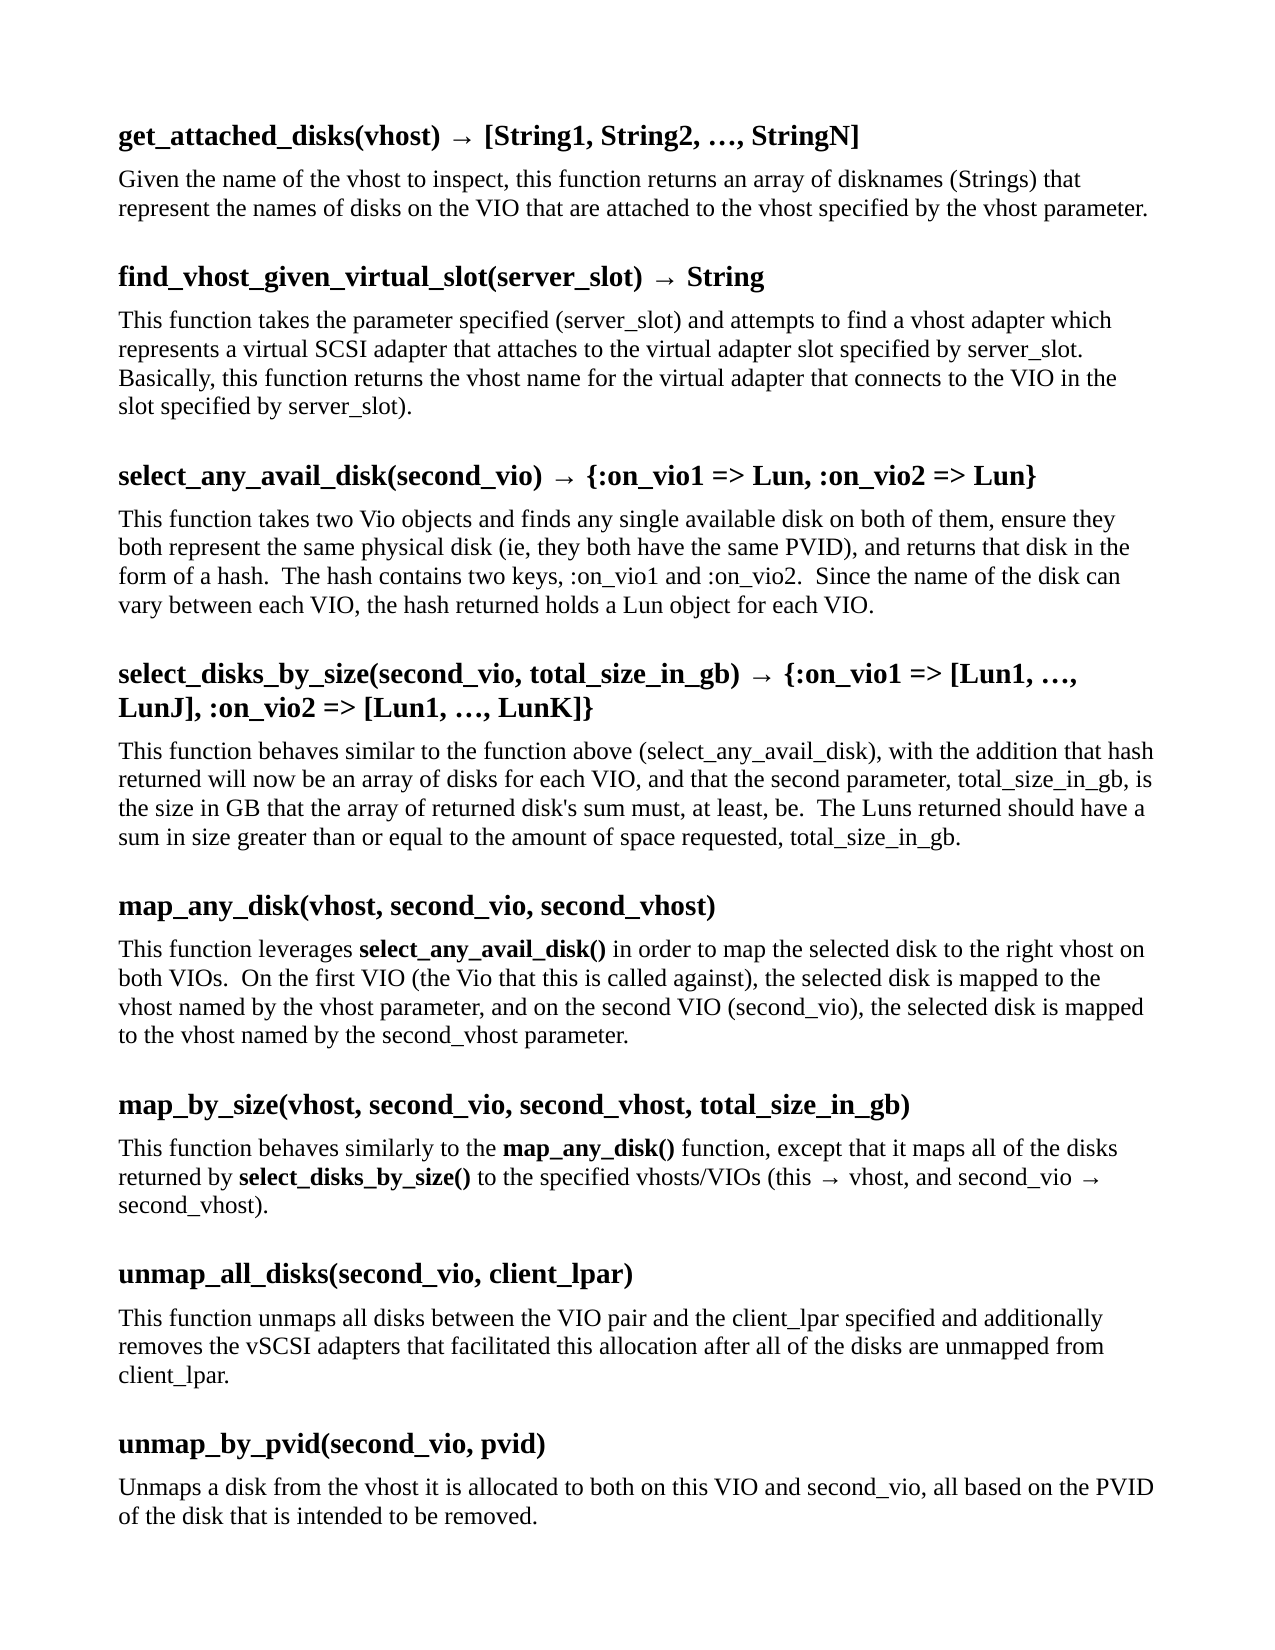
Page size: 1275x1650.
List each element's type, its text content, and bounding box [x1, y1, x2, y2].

subtitle select_disks_by_size(second_vio, total_size_in_gb) → {:on_vio1 => [Lun1, …, LunJ], :on_vio2 => [Lun1, …, LunK]} [118, 656, 1157, 723]
subtitle select_any_avail_disk(second_vio) → {:on_vio1 => Lun, :on_vio2 => Lun} [118, 458, 1157, 491]
subtitle unmap_by_pvid(second_vio, pvid) [118, 1426, 1157, 1460]
text Given the name of the vhost to inspect, this function returns an array of disknames (Strings) that represent the names of disks on the VIO that are attached to the vhost specified by the vhost parameter. [118, 164, 1157, 222]
text This function leverages select_any_avail_disk() in order to map the selected disk to the right vhost on both VIOs. On the first VIO (the Vio that this is called against), the selected disk is mapped to the vhost named by the vhost parameter, and on the second VIO (second_vio), the selected disk is mapped to the vhost named by the second_vhost parameter. [118, 934, 1157, 1049]
subtitle get_attached_disks(vhost) → [String1, String2, …, StringN] [118, 118, 1157, 152]
text This function unmaps all disks between the VIO pair and the client_lpar specified and additionally removes the vSCSI adapters that facilitated this allocation after all of the disks are unmapped from client_lpar. [118, 1303, 1157, 1389]
text This function takes two Vio objects and finds any single available disk on both of them, ensure they both represent the same physical disk (ie, they both have the same PVID), and returns that disk in the form of a hash. The hash contains two keys, :on_vio1 and :on_vio2. Since the name of the disk can vary between each VIO, the hash returned holds a Lun object for each VIO. [118, 504, 1157, 619]
text Unmaps a disk from the vhost it is allocated to both on this VIO and second_vio, all based on the PVID of the disk that is intended to be removed. [118, 1472, 1157, 1530]
text This function behaves similar to the function above (select_any_avail_disk), with the addition that hash returned will now be an array of disks for each VIO, and that the second parameter, total_size_in_gb, is the size in GB that the array of returned disk's sum must, at least, be. The Luns returned should have a sum in size greater than or equal to the amount of space requested, total_size_in_gb. [118, 736, 1157, 851]
subtitle find_vhost_given_virtual_slot(server_slot) → String [118, 259, 1157, 293]
subtitle map_by_size(vhost, second_vio, second_vhost, total_size_in_gb) [118, 1087, 1157, 1120]
text This function behaves similarly to the map_any_disk() function, except that it maps all of the disks returned by select_disks_by_size() to the specified vhosts/VIOs (this → vhost, and second_vio → second_vhost). [118, 1133, 1157, 1219]
subtitle unmap_all_disks(second_vio, client_lpar) [118, 1257, 1157, 1290]
subtitle map_any_disk(vhost, second_vio, second_vhost) [118, 888, 1157, 922]
text This function takes the parameter specified (server_slot) and attempts to find a vhost adapter which represents a virtual SCSI adapter that attaches to the virtual adapter slot specified by server_slot. Basically, this function returns the vhost name for the virtual adapter that connects to the VIO in the slot specified by server_slot). [118, 305, 1157, 420]
